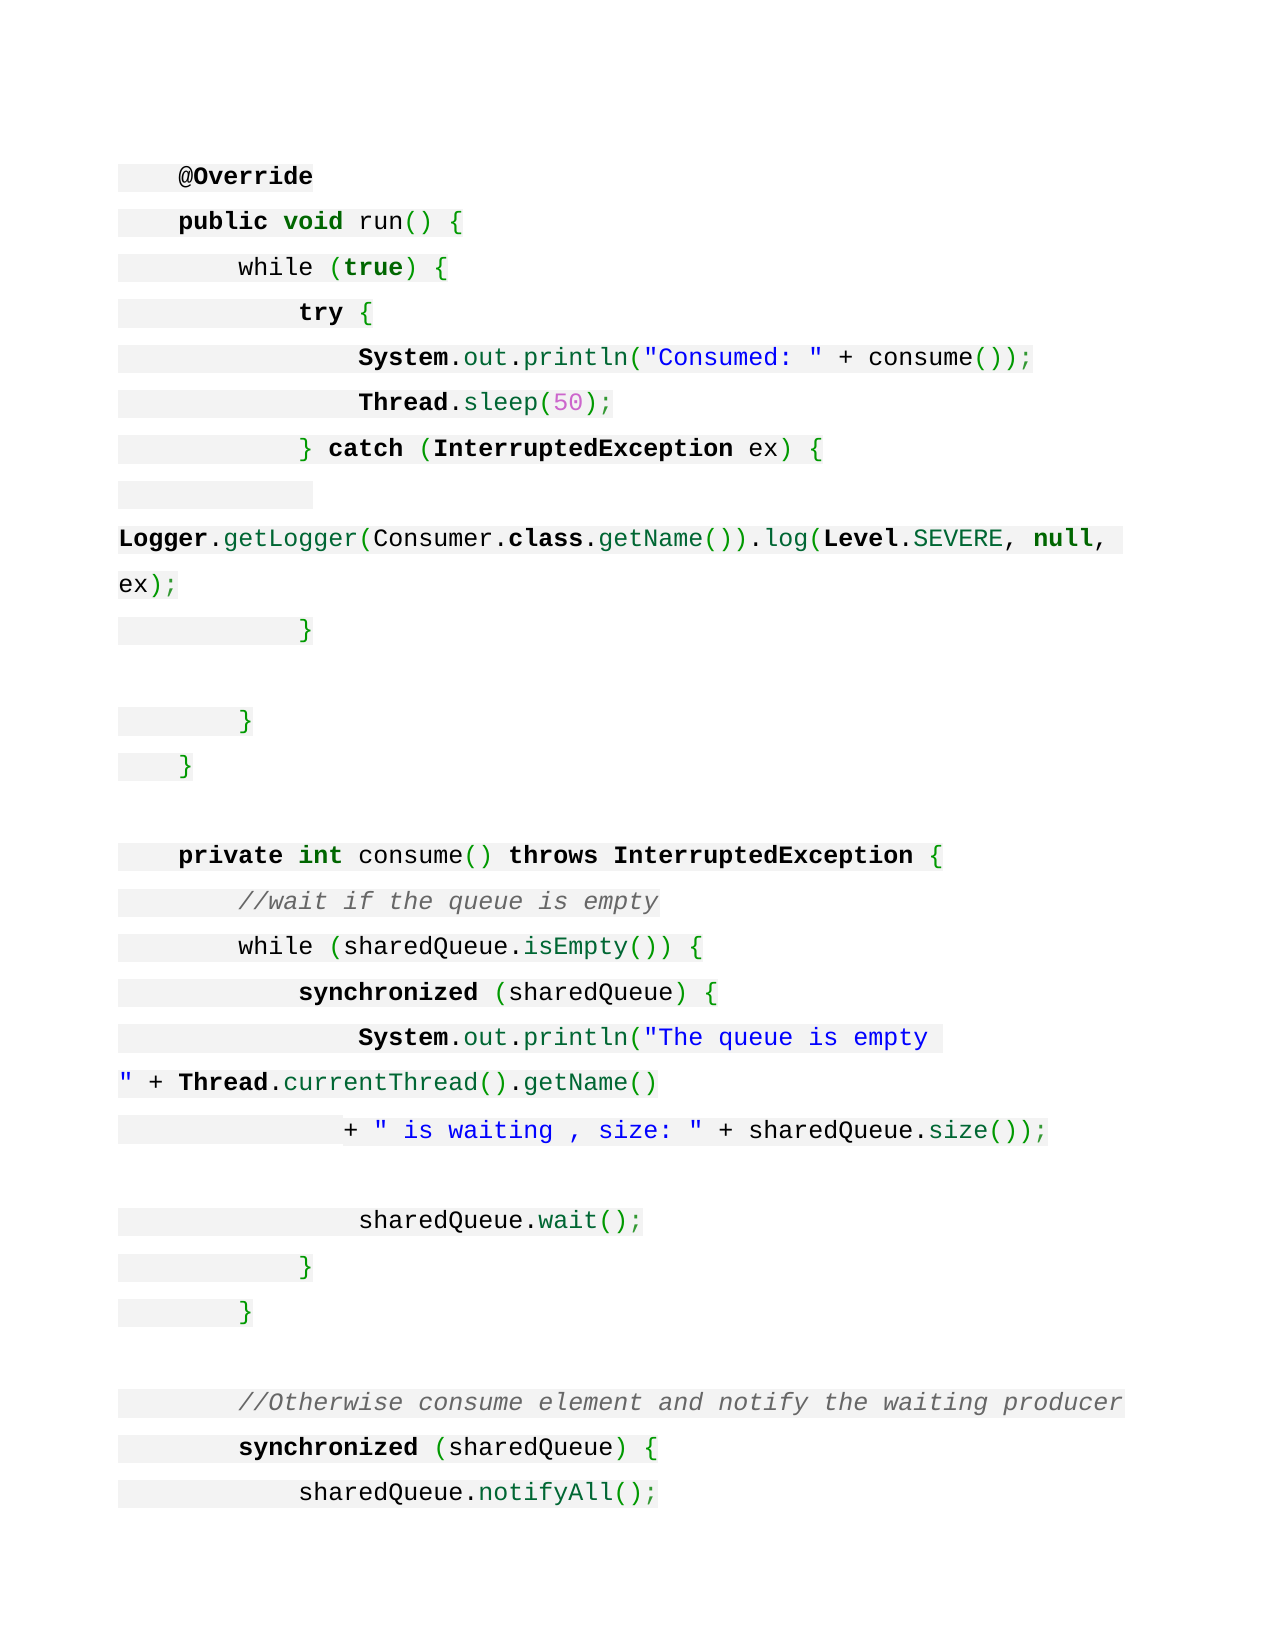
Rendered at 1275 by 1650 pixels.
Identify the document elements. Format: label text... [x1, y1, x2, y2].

text @Override public void run() { while (true) { try { System.out.println("Consumed: " + consume()); Thread.sleep(50); } catch (InterruptedException ex) { Logger.getLogger(Consumer.class.getName()).log(Level.SEVERE, null, ex); } } } private int consume() throws InterruptedException { //wait if the queue is empty while (sharedQueue.isEmpty()) { synchronized (sharedQueue) { System.out.println("The queue is empty " + Thread.currentThread().getName() [118, 118, 1157, 1098]
text + " is waiting , size: " + sharedQueue.size()); sharedQueue.wait(); } } //Otherwise consume element and notify the waiting producer synchronized (sharedQueue) { sharedQueue.notifyAll(); [118, 1115, 1157, 1508]
